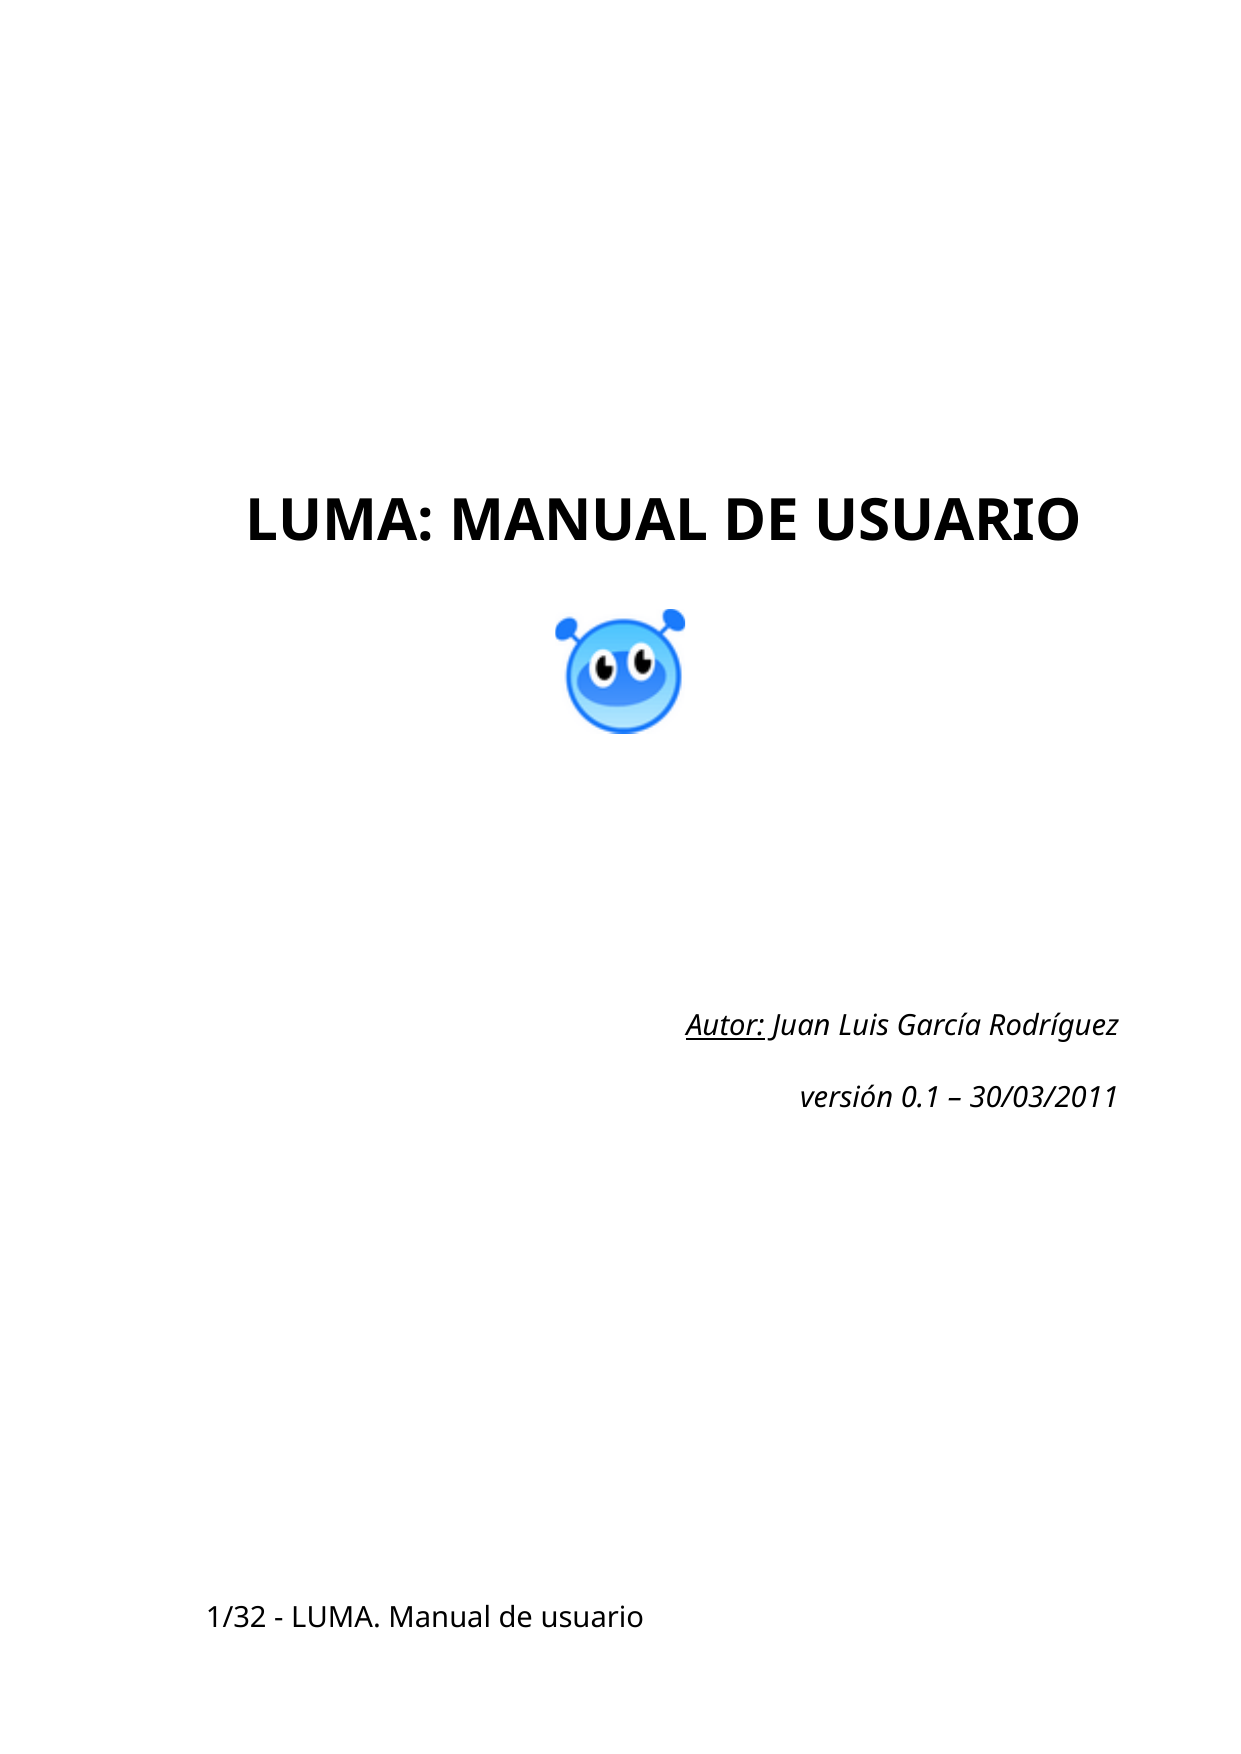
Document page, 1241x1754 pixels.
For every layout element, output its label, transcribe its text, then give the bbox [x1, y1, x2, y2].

text versión 0.1 – 30/03/2011 [118, 1077, 1122, 1116]
text LUMA: MANUAL DE USUARIO [118, 478, 1122, 557]
text Autor: Juan Luis García Rodríguez [118, 1005, 1122, 1044]
picture [555, 609, 686, 734]
